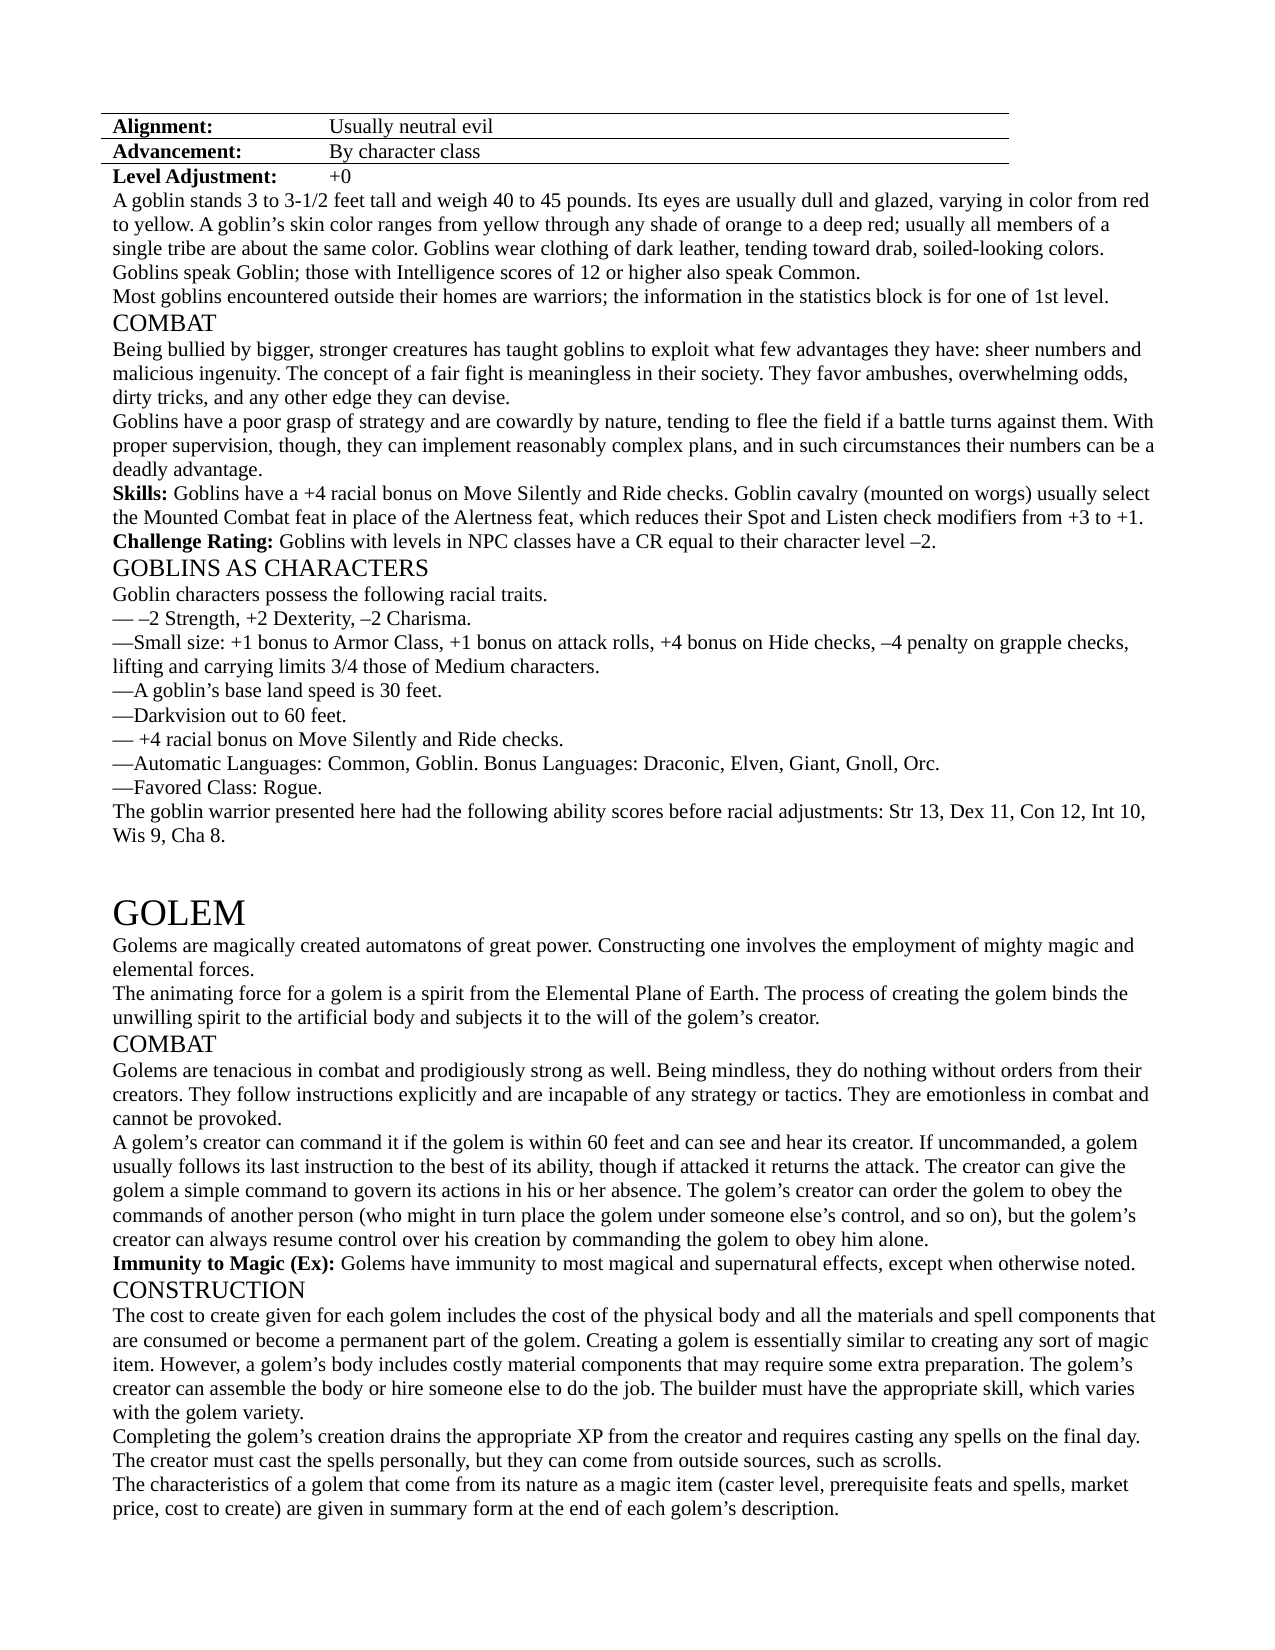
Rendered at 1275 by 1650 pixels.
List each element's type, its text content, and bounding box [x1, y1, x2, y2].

text Being bullied by bigger, stronger creatures has taught goblins to exploit what few advantages they have: sheer numbers and malicious ingenuity. The concept of a fair fight is meaningless in their society. They favor ambushes, overwhelming odds, dirty tricks, and any other edge they can devise. [112, 337, 1162, 409]
text —Small size: +1 bonus to Armor Class, +1 bonus on attack rolls, +4 bonus on Hide checks, –4 penalty on grapple checks, lifting and carrying limits 3/4 those of Medium characters. [112, 630, 1162, 678]
text Golems are magically created automatons of great power. Constructing one involves the employment of mighty magic and elemental forces. [112, 933, 1162, 981]
table_cell By character class [318, 139, 1009, 163]
text — –2 Strength, +2 Dexterity, –2 Charisma. [112, 606, 1162, 630]
table_cell Advancement: [101, 139, 318, 163]
text GOLEM [112, 890, 1162, 933]
text —A goblin’s base land speed is 30 feet. [112, 678, 1162, 702]
text The characteristics of a golem that come from its nature as a magic item (caster level, prerequisite feats and spells, market price, cost to create) are given in summary form at the end of each golem’s description. [112, 1472, 1162, 1520]
text The goblin warrior presented here had the following ability scores before racial adjustments: Str 13, Dex 11, Con 12, Int 10, Wis 9, Cha 8. [112, 799, 1162, 847]
text Immunity to Magic (Ex): Golems have immunity to most magical and supernatural effects, except when otherwise noted. [112, 1251, 1162, 1275]
text CONSTRUCTION [112, 1275, 1162, 1303]
text —Automatic Languages: Common, Goblin. Bonus Languages: Draconic, Elven, Giant, Gnoll, Orc. [112, 751, 1162, 775]
text COMBAT [112, 1029, 1162, 1058]
text Completing the golem’s creation drains the appropriate XP from the creator and requires casting any spells on the final day. [112, 1424, 1162, 1448]
text — +4 racial bonus on Move Silently and Ride checks. [112, 727, 1162, 751]
text Goblins have a poor grasp of strategy and are cowardly by nature, tending to flee the field if a battle turns against them. With proper supervision, though, they can implement reasonably complex plans, and in such circumstances their numbers can be a deadly advantage. [112, 409, 1162, 481]
text A golem’s creator can command it if the golem is within 60 feet and can see and hear its creator. If uncommanded, a golem usually follows its last instruction to the best of its ability, though if attacked it returns the attack. The creator can give the golem a simple command to govern its actions in his or her absence. The golem’s creator can order the golem to obey the commands of another person (who might in turn place the golem under someone else’s control, and so on), but the golem’s creator can always resume control over his creation by commanding the golem to obey him alone. [112, 1130, 1162, 1251]
text Skills: Goblins have a +4 racial bonus on Move Silently and Ride checks. Goblin cavalry (mounted on worgs) usually select the Mounted Combat feat in place of the Alertness feat, which reduces their Spot and Listen check modifiers from +3 to +1. [112, 481, 1162, 529]
text Goblin characters possess the following racial traits. [112, 582, 1162, 606]
text The animating force for a golem is a spirit from the Elemental Plane of Earth. The process of creating the golem binds the unwilling spirit to the artificial body and subjects it to the will of the golem’s creator. [112, 981, 1162, 1029]
table_cell Level Adjustment: [101, 164, 318, 188]
text COMBAT [112, 308, 1162, 337]
table_cell Usually neutral evil [318, 114, 1009, 138]
text —Darkvision out to 60 feet. [112, 702, 1162, 727]
text The cost to create given for each golem includes the cost of the physical body and all the materials and spell components that are consumed or become a permanent part of the golem. Creating a golem is essentially similar to creating any sort of magic item. However, a golem’s body includes costly material components that may require some extra preparation. The golem’s creator can assemble the body or hire someone else to do the job. The builder must have the appropriate skill, which varies with the golem variety. [112, 1303, 1162, 1424]
text GOBLINS AS CHARACTERS [112, 553, 1162, 582]
table_cell Alignment: [101, 114, 318, 138]
text Challenge Rating: Goblins with levels in NPC classes have a CR equal to their character level –2. [112, 529, 1162, 553]
text The creator must cast the spells personally, but they can come from outside sources, such as scrolls. [112, 1448, 1162, 1472]
table_cell +0 [318, 164, 1009, 188]
text A goblin stands 3 to 3-1/2 feet tall and weigh 40 to 45 pounds. Its eyes are usually dull and glazed, varying in color from red to yellow. A goblin’s skin color ranges from yellow through any shade of orange to a deep red; usually all members of a single tribe are about the same color. Goblins wear clothing of dark leather, tending toward drab, soiled-looking colors. Goblins speak Goblin; those with Intelligence scores of 12 or higher also speak Common. [112, 188, 1162, 284]
text —Favored Class: Rogue. [112, 775, 1162, 799]
text Golems are tenacious in combat and prodigiously strong as well. Being mindless, they do nothing without orders from their creators. They follow instructions explicitly and are incapable of any strategy or tactics. They are emotionless in combat and cannot be provoked. [112, 1058, 1162, 1130]
text Most goblins encountered outside their homes are warriors; the information in the statistics block is for one of 1st level. [112, 284, 1162, 308]
